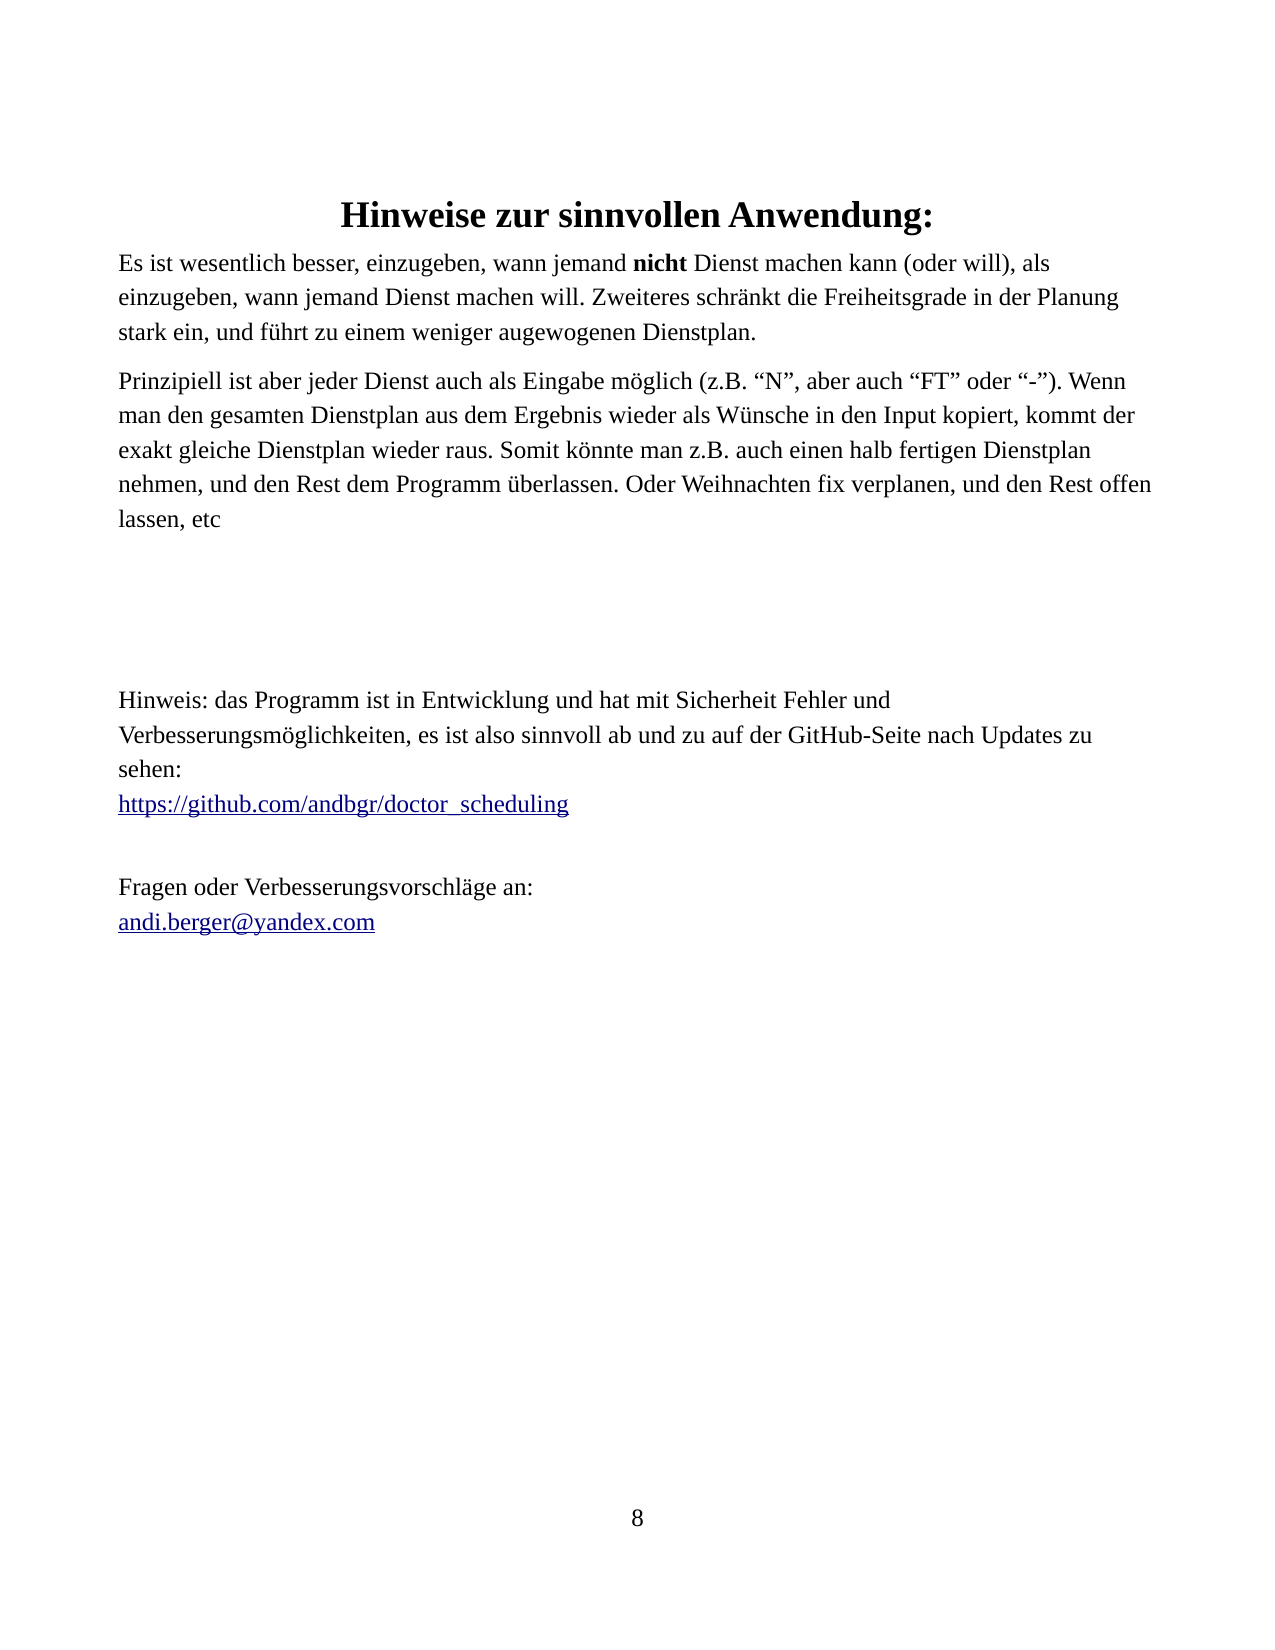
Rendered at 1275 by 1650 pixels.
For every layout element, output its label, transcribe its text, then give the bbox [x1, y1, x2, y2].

text Fragen oder Verbesserungsvorschläge an: andi.berger@yandex.com [118, 838, 1157, 936]
text Prinzipiell ist aber jeder Dienst auch als Eingabe möglich (z.B. “N”, aber auch “FT” oder “-”). Wenn man den gesamten Dienstplan aus dem Ergebnis wieder als Wünsche in den Input kopiert, kommt der exakt gleiche Dienstplan wieder raus. Somit könnte man z.B. auch einen halb fertigen Dienstplan nehmen, und den Rest dem Programm überlassen. Oder Weihnachten fix verplanen, und den Rest offen lassen, etc [118, 366, 1157, 532]
text Hinweis: das Programm ist in Entwicklung und hat mit Sicherheit Fehler und Verbesserungsmöglichkeiten, es ist also sinnvoll ab und zu auf der GitHub-Seite nach Updates zu sehen: https://github.com/andbgr/doctor_scheduling [118, 685, 1157, 818]
text Es ist wesentlich besser, einzugeben, wann jemand nicht Dienst machen kann (oder will), als einzugeben, wann jemand Dienst machen will. Zweiteres schränkt die Freiheitsgrade in der Planung stark ein, und führt zu einem weniger augewogenen Dienstplan. [118, 248, 1157, 346]
subtitle Hinweise zur sinnvollen Anwendung: [118, 192, 1157, 235]
